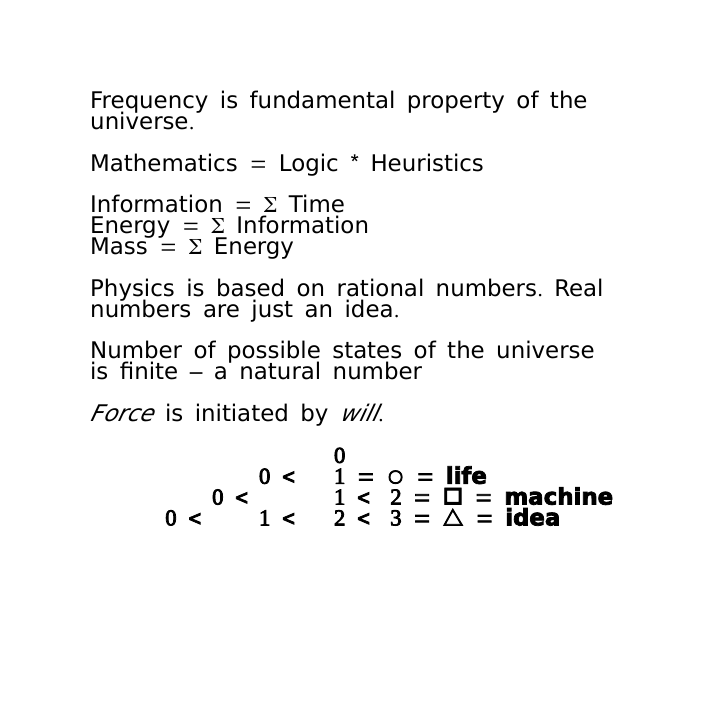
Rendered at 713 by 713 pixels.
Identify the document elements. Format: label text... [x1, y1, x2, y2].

text Mass = Σ Energy [90, 238, 622, 259]
text 0 < 1 = ○ = life [165, 468, 622, 488]
text Mathematics = Logic * Heuristics [90, 155, 622, 176]
text 0 < 1 < 2 < 3 = △ = idea [165, 509, 622, 530]
text 0 [165, 447, 622, 468]
text Frequency is fundamental property of the universe. [90, 93, 622, 134]
text 0 < 1 < 2 = □ = machine [165, 488, 622, 509]
text Physics is based on rational numbers. Real numbers are just an idea. [90, 280, 622, 322]
text Number of possible states of the universe is finite – a natural number [90, 343, 622, 384]
text Force is initiated by will. [90, 405, 622, 426]
text Information = Σ Time [90, 197, 622, 218]
text Energy = Σ Information [90, 218, 622, 238]
